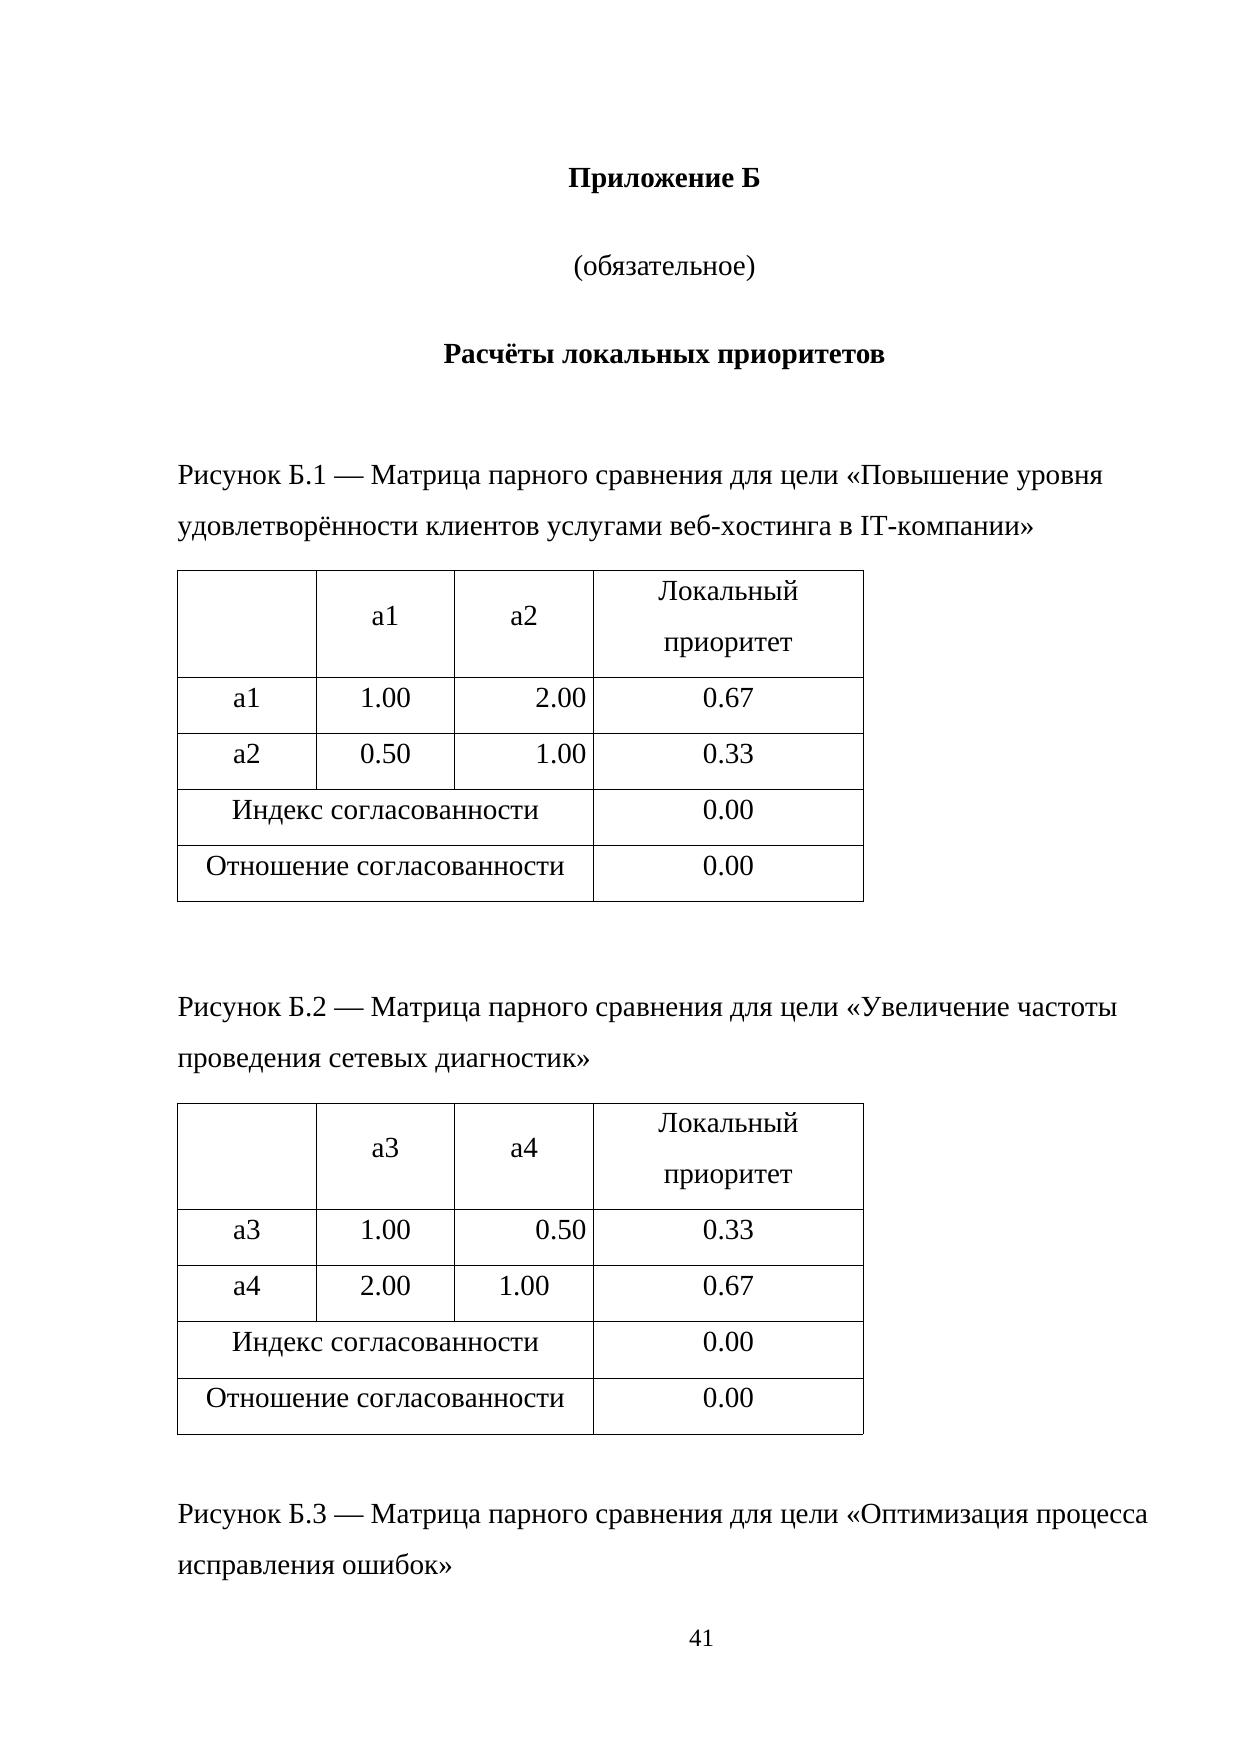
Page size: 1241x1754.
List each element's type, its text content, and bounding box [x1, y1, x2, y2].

table_cell 0,00 [594, 1379, 863, 1433]
text Рисунок Б.1 — Матрица парного сравнения для цели «Повышение уровня удовлетворённости клиентов услугами веб-хостинга в IT-компании» [177, 457, 1152, 541]
table_header [178, 1104, 316, 1209]
table_cell 0,00 [594, 790, 863, 845]
text Рисунок Б.3 — Матрица парного сравнения для цели «Оптимизация процесса исправления ошибок» [177, 1496, 1152, 1580]
table_cell 1,00 [317, 678, 454, 733]
table_cell 1,00 [455, 734, 593, 789]
table_cell Отношение согласованности [178, 1379, 593, 1433]
table_cell 0,67 [594, 1266, 863, 1321]
table_cell 1,00 [317, 1210, 454, 1265]
subtitle Приложение Б [177, 161, 1152, 194]
table_cell Индекс согласованности [178, 790, 593, 845]
table_cell 2,00 [455, 678, 593, 733]
table_header Локальный приоритет [594, 1104, 863, 1209]
table_cell a4 [178, 1266, 316, 1321]
table_cell 0,00 [594, 846, 863, 901]
table_header [178, 571, 316, 677]
table_cell Отношение согласованности [178, 846, 593, 901]
table_cell 0,67 [594, 678, 863, 733]
table_cell 0,50 [455, 1210, 593, 1265]
table_cell 0,50 [317, 734, 454, 789]
table_cell a3 [178, 1210, 316, 1265]
text Рисунок Б.2 — Матрица парного сравнения для цели «Увеличение частоты проведения сетевых диагностик» [177, 989, 1152, 1073]
table_cell a1 [178, 678, 316, 733]
subtitle (обязательное) [177, 248, 1152, 282]
table_header a3 [317, 1104, 454, 1209]
table_cell a2 [178, 734, 316, 789]
table_cell Индекс согласованности [178, 1322, 593, 1377]
table_cell 2,00 [317, 1266, 454, 1321]
table_header a4 [455, 1104, 593, 1209]
subtitle Расчёты локальных приоритетов [177, 336, 1152, 369]
table_header a2 [455, 571, 593, 677]
table_cell 0,00 [594, 1322, 863, 1377]
table_cell 0,33 [594, 734, 863, 789]
table_header a1 [317, 571, 454, 677]
table_cell 0,33 [594, 1210, 863, 1265]
table_cell 1,00 [455, 1266, 593, 1321]
table_header Локальный приоритет [594, 571, 863, 677]
